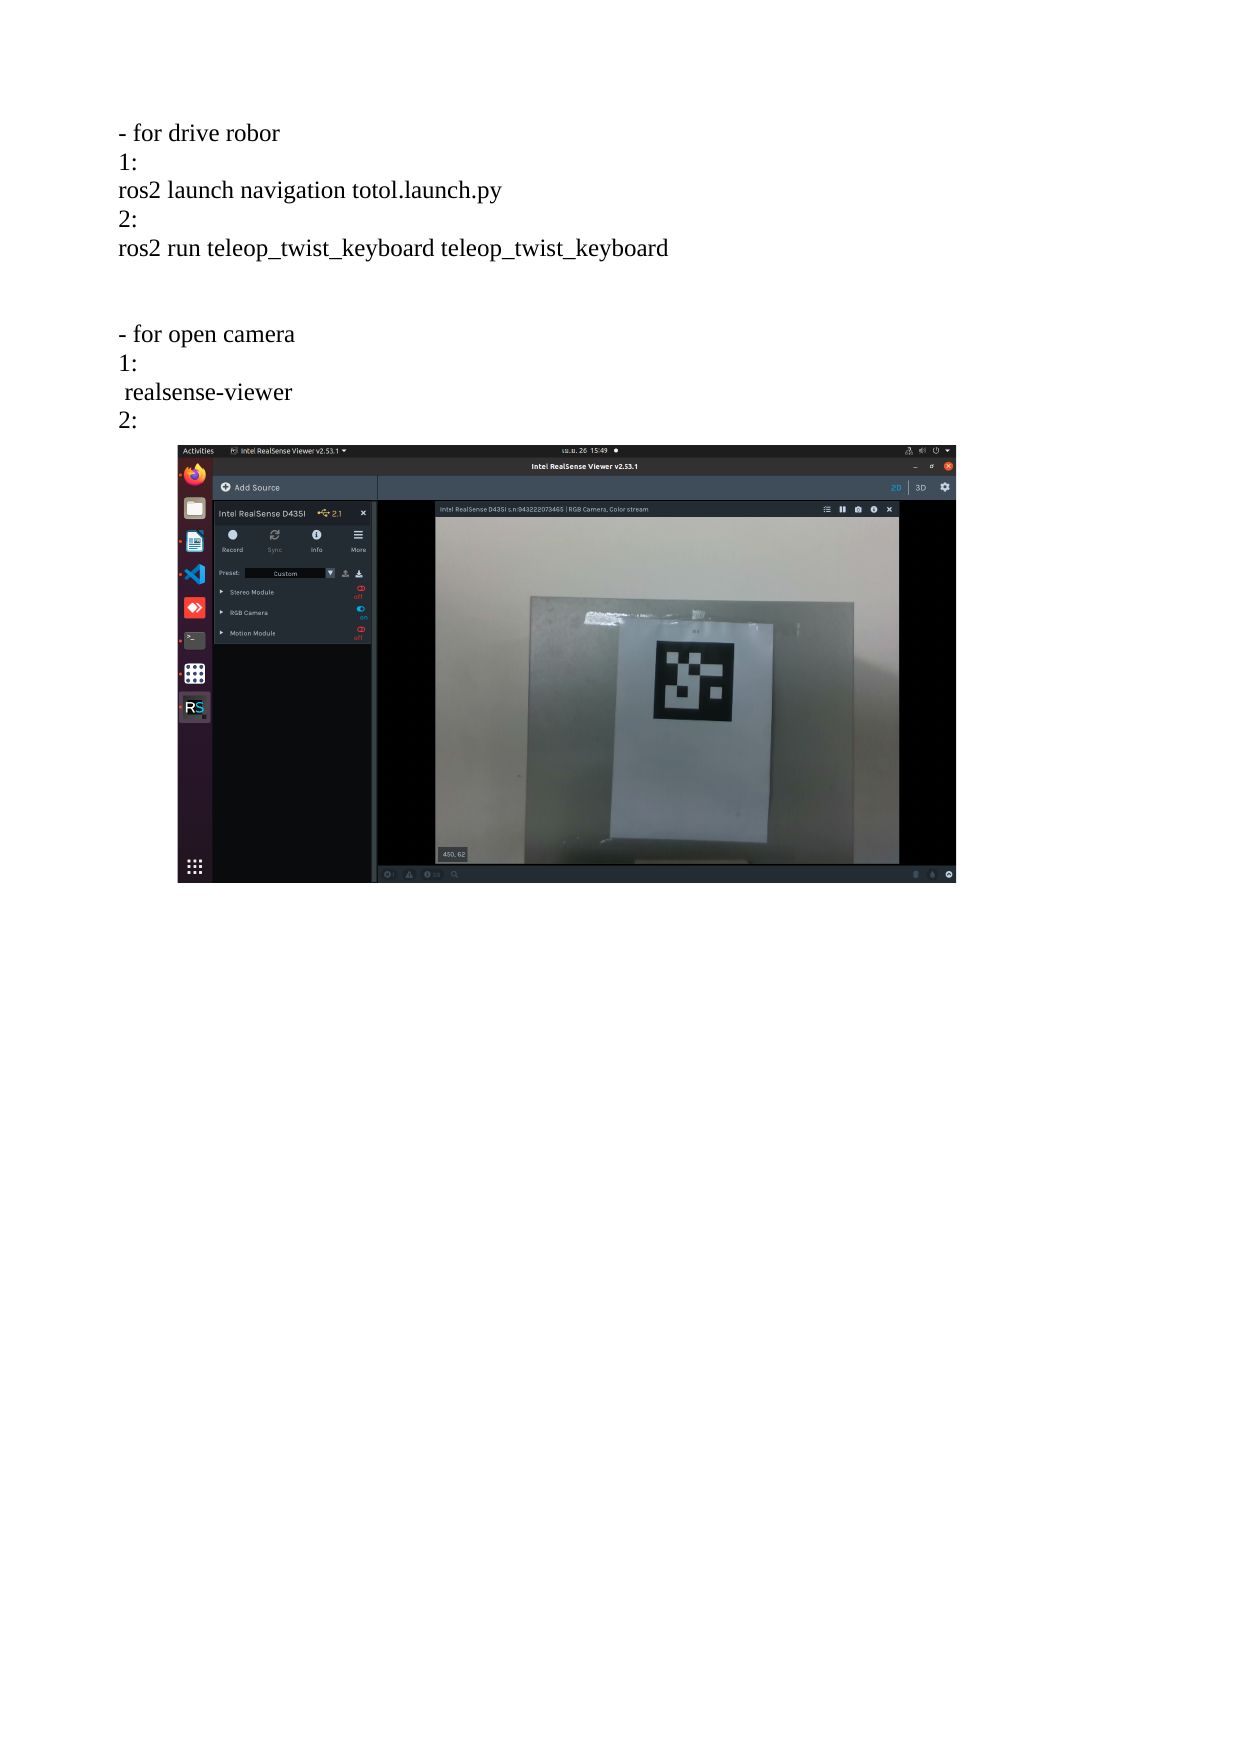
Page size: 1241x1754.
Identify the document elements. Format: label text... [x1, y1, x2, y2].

text - for drive robor [118, 118, 1122, 147]
text ros2 launch navigation totol.launch.py [118, 176, 1122, 204]
text 2: [118, 406, 1122, 434]
text - for open camera [118, 319, 1122, 348]
text 1: [118, 348, 1122, 377]
text ros2 run teleop_twist_keyboard teleop_twist_keyboard [118, 233, 1122, 262]
text 1: [118, 147, 1122, 176]
text 2: [118, 204, 1122, 233]
picture [177, 445, 957, 883]
text realsense-viewer [118, 377, 1122, 406]
